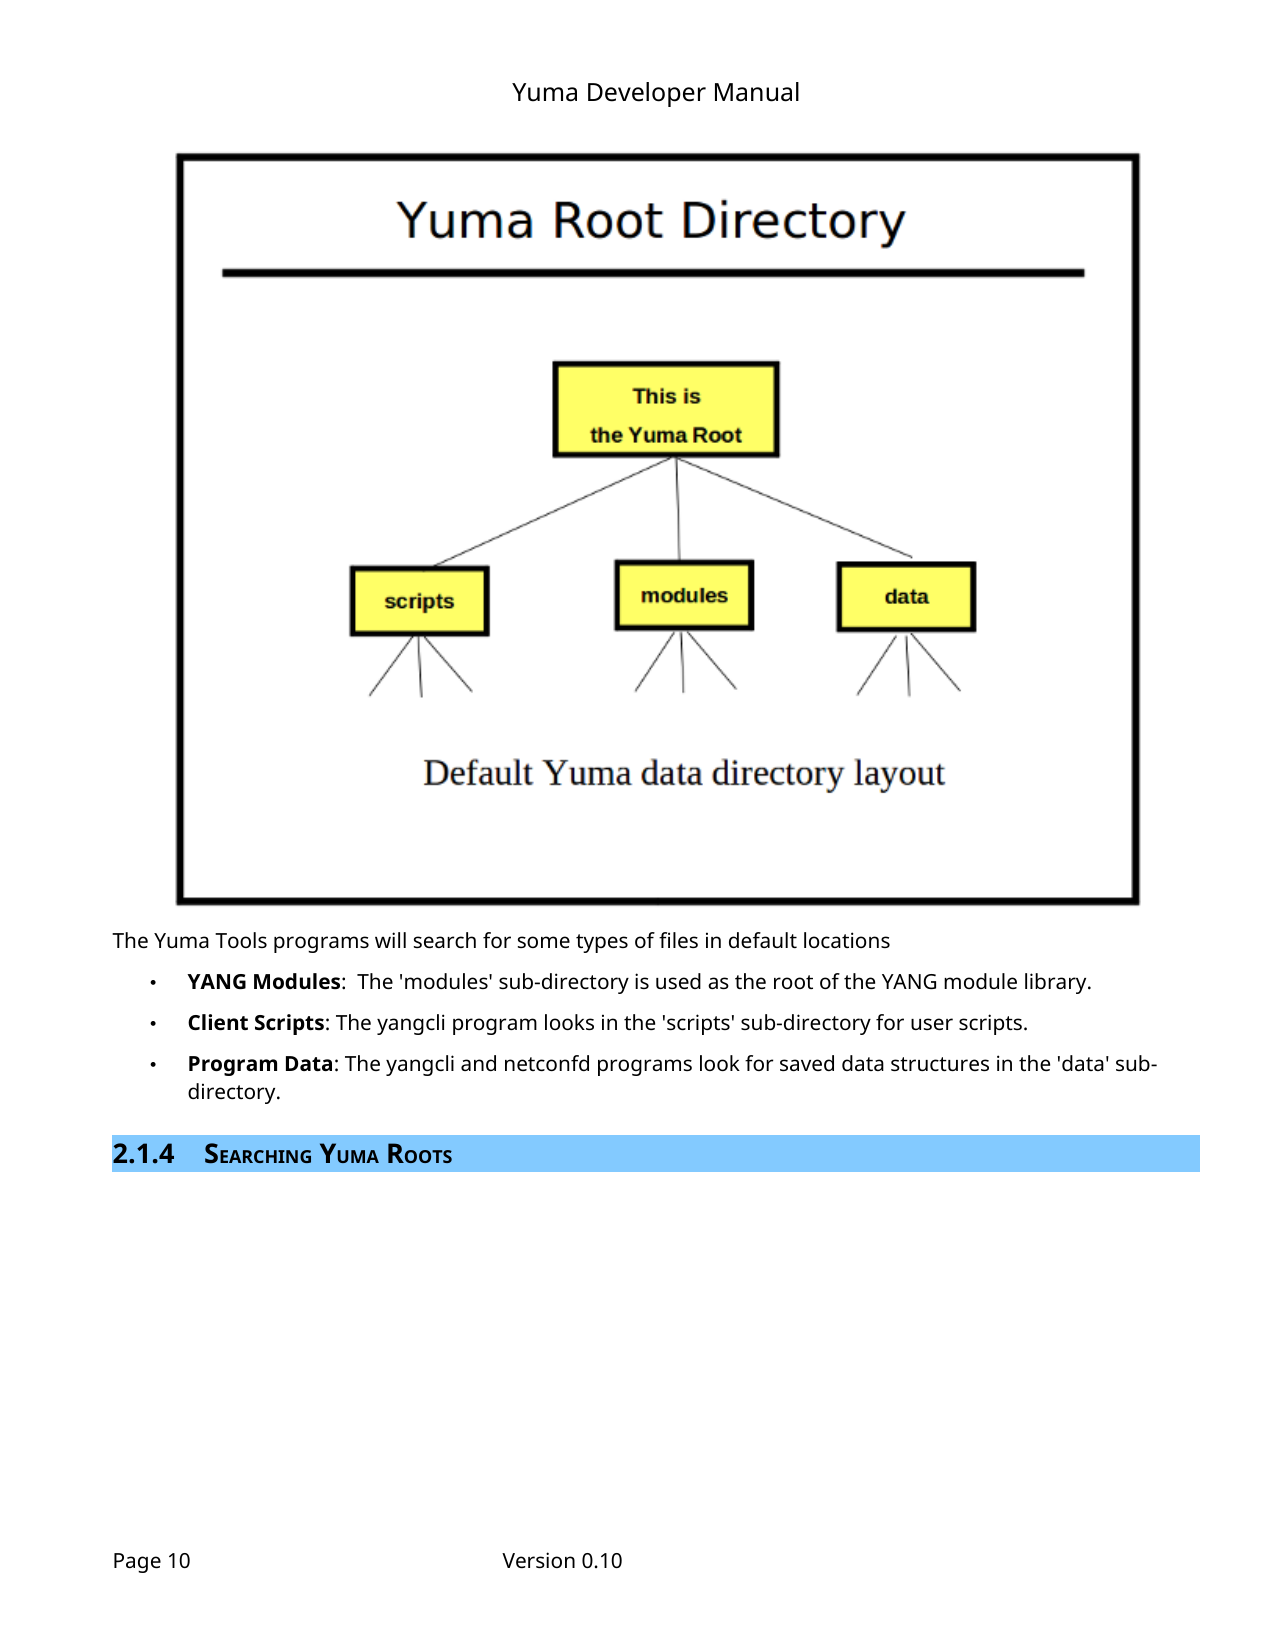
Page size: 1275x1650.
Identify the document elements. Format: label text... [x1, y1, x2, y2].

picture [147, 138, 1166, 926]
list Client Scripts: The yangcli program looks in the 'scripts' sub-directory for user scripts. [150, 1008, 1200, 1036]
list YANG Modules: The 'modules' sub-directory is used as the root of the YANG module library. [150, 967, 1200, 995]
subtitle Searching Yuma Roots [112, 1135, 1200, 1172]
text The Yuma Tools programs will search for some types of files in default locations [112, 870, 1200, 954]
list Program Data: The yangcli and netconfd programs look for saved data structures in the 'data' sub-directory. [150, 1049, 1200, 1106]
